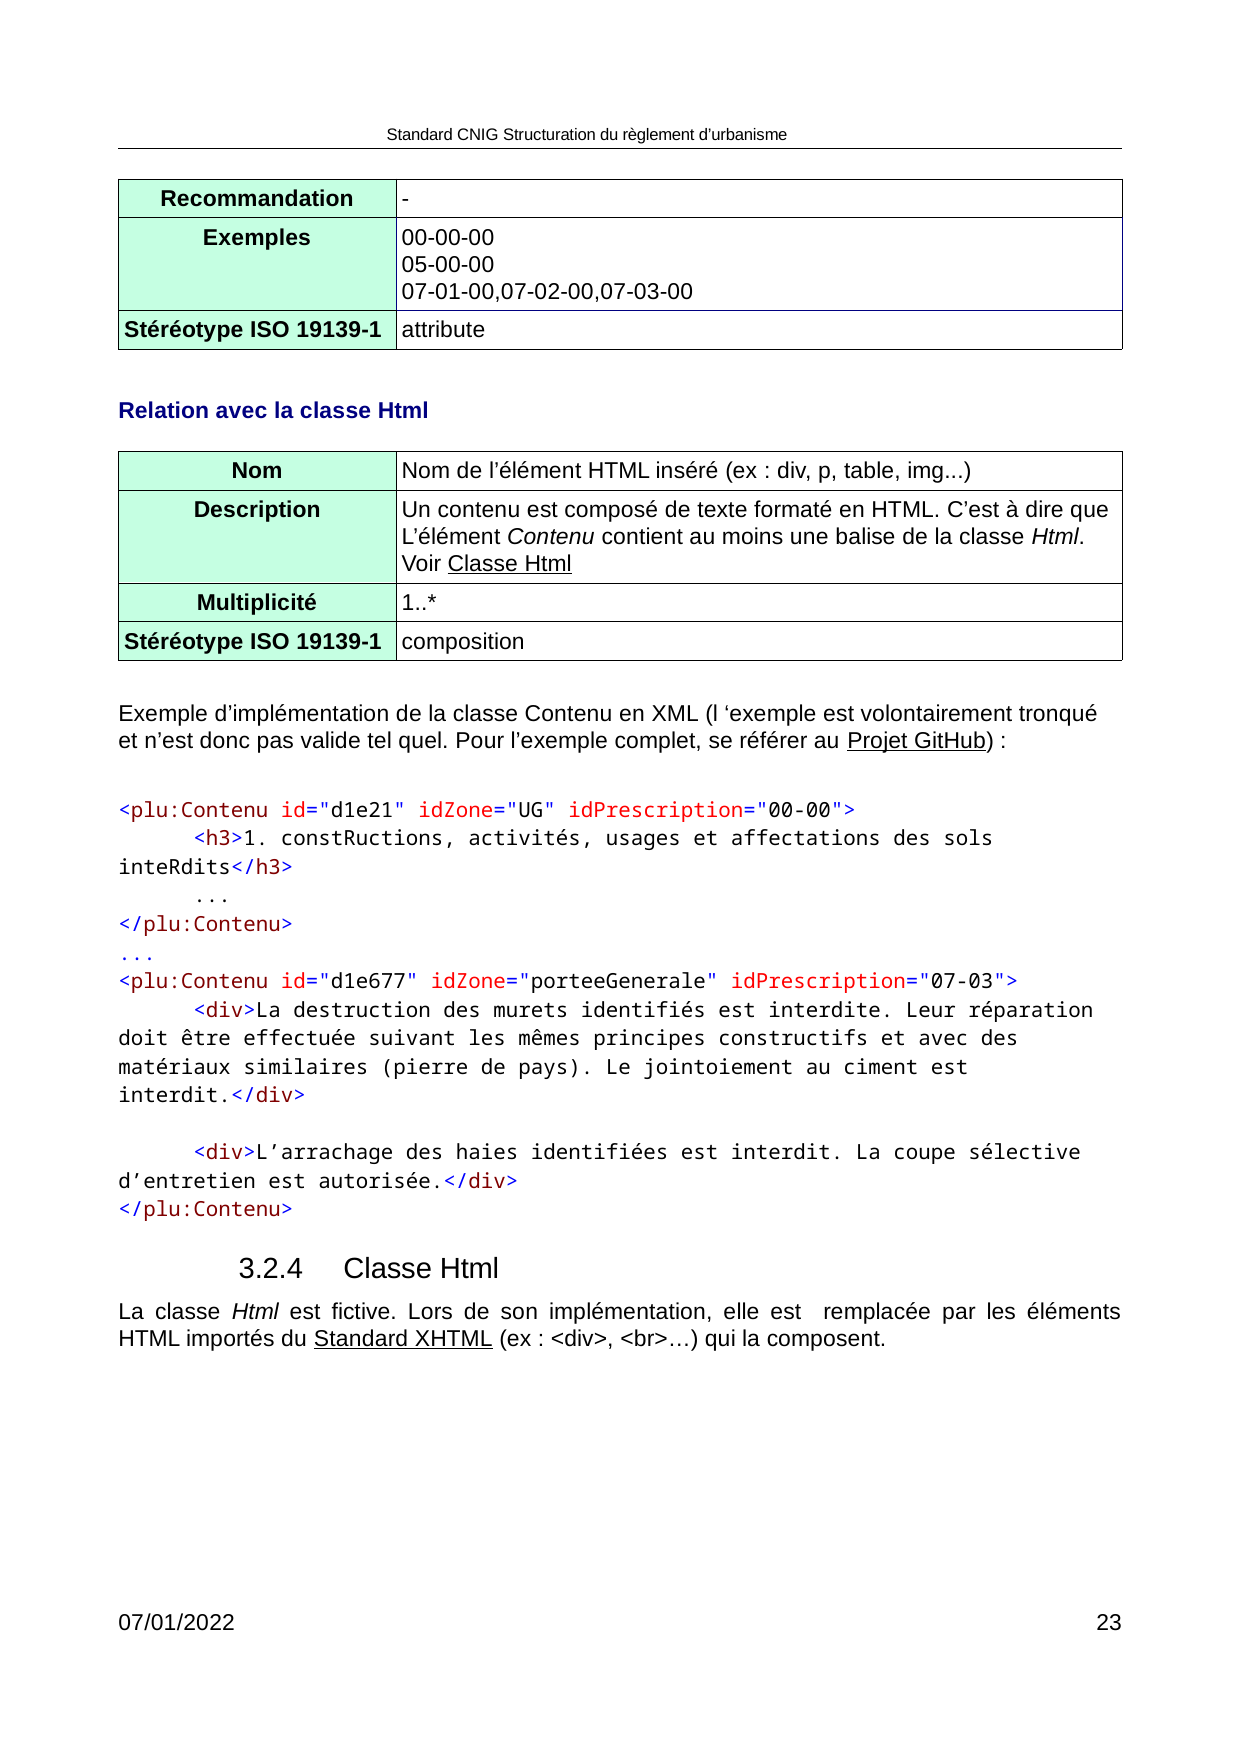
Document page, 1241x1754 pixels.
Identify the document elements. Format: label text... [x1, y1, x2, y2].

text <plu:Contenu id="d1e677" idZone="porteeGenerale" idPrescription="07-03"> [118, 966, 1122, 994]
table_cell 1..* [397, 584, 1122, 621]
text La classe Html est fictive. Lors de son implémentation, elle est remplacée par les éléments HTML importés du Standard XHTML (ex : <div>, <br>…) qui la composent. [118, 1297, 1122, 1352]
table_cell - [397, 180, 1122, 217]
text <div>L’arrachage des haies identifiées est interdit. La coupe sélective d’entretien est autorisée.</div> [118, 1137, 1122, 1194]
table_cell Multiplicité [119, 584, 396, 621]
table_header Nom de l’élément HTML inséré (ex : div, p, table, img...) [397, 452, 1122, 490]
subtitle Relation avec la classe Html [118, 397, 1122, 424]
table_header Nom [119, 452, 396, 490]
text </plu:Contenu> [118, 909, 1122, 937]
table_cell attribute [397, 311, 1122, 349]
table_cell Stéréotype ISO 19139-1 [119, 311, 396, 349]
table_cell Stéréotype ISO 19139-1 [119, 622, 396, 660]
text ... [118, 937, 1122, 966]
text Exemple d’implémentation de la classe Contenu en XML (l ‘exemple est volontairement tronqué et n’est donc pas valide tel quel. Pour l’exemple complet, se référer au Projet GitHub) : [118, 699, 1122, 754]
text ... [118, 880, 1122, 909]
text <h3>1. constRuctions, activités, usages et affectations des sols inteRdits</h3> [118, 823, 1122, 880]
list Classe Html [231, 1251, 1122, 1285]
table_cell Recommandation [119, 180, 396, 217]
table_cell composition [397, 622, 1122, 660]
text <div>La destruction des murets identifiés est interdite. Leur réparation doit être effectuée suivant les mêmes principes constructifs et avec des matériaux similaires (pierre de pays). Le jointoiement au ciment est interdit.</div> [118, 994, 1122, 1109]
text <plu:Contenu id="d1e21" idZone="UG" idPrescription="00-00"> [118, 795, 1122, 823]
table_cell Un contenu est composé de texte formaté en HTML. C’est à dire que L’élément Contenu contient au moins une balise de la classe Html. Voir Classe Html [397, 491, 1122, 582]
table_cell 00-00-00 05-00-00 07-01-00,07-02-00,07-03-00 [397, 218, 1122, 310]
table_cell Exemples [119, 218, 396, 310]
text </plu:Contenu> [118, 1194, 1122, 1223]
table_cell Description [119, 491, 396, 582]
